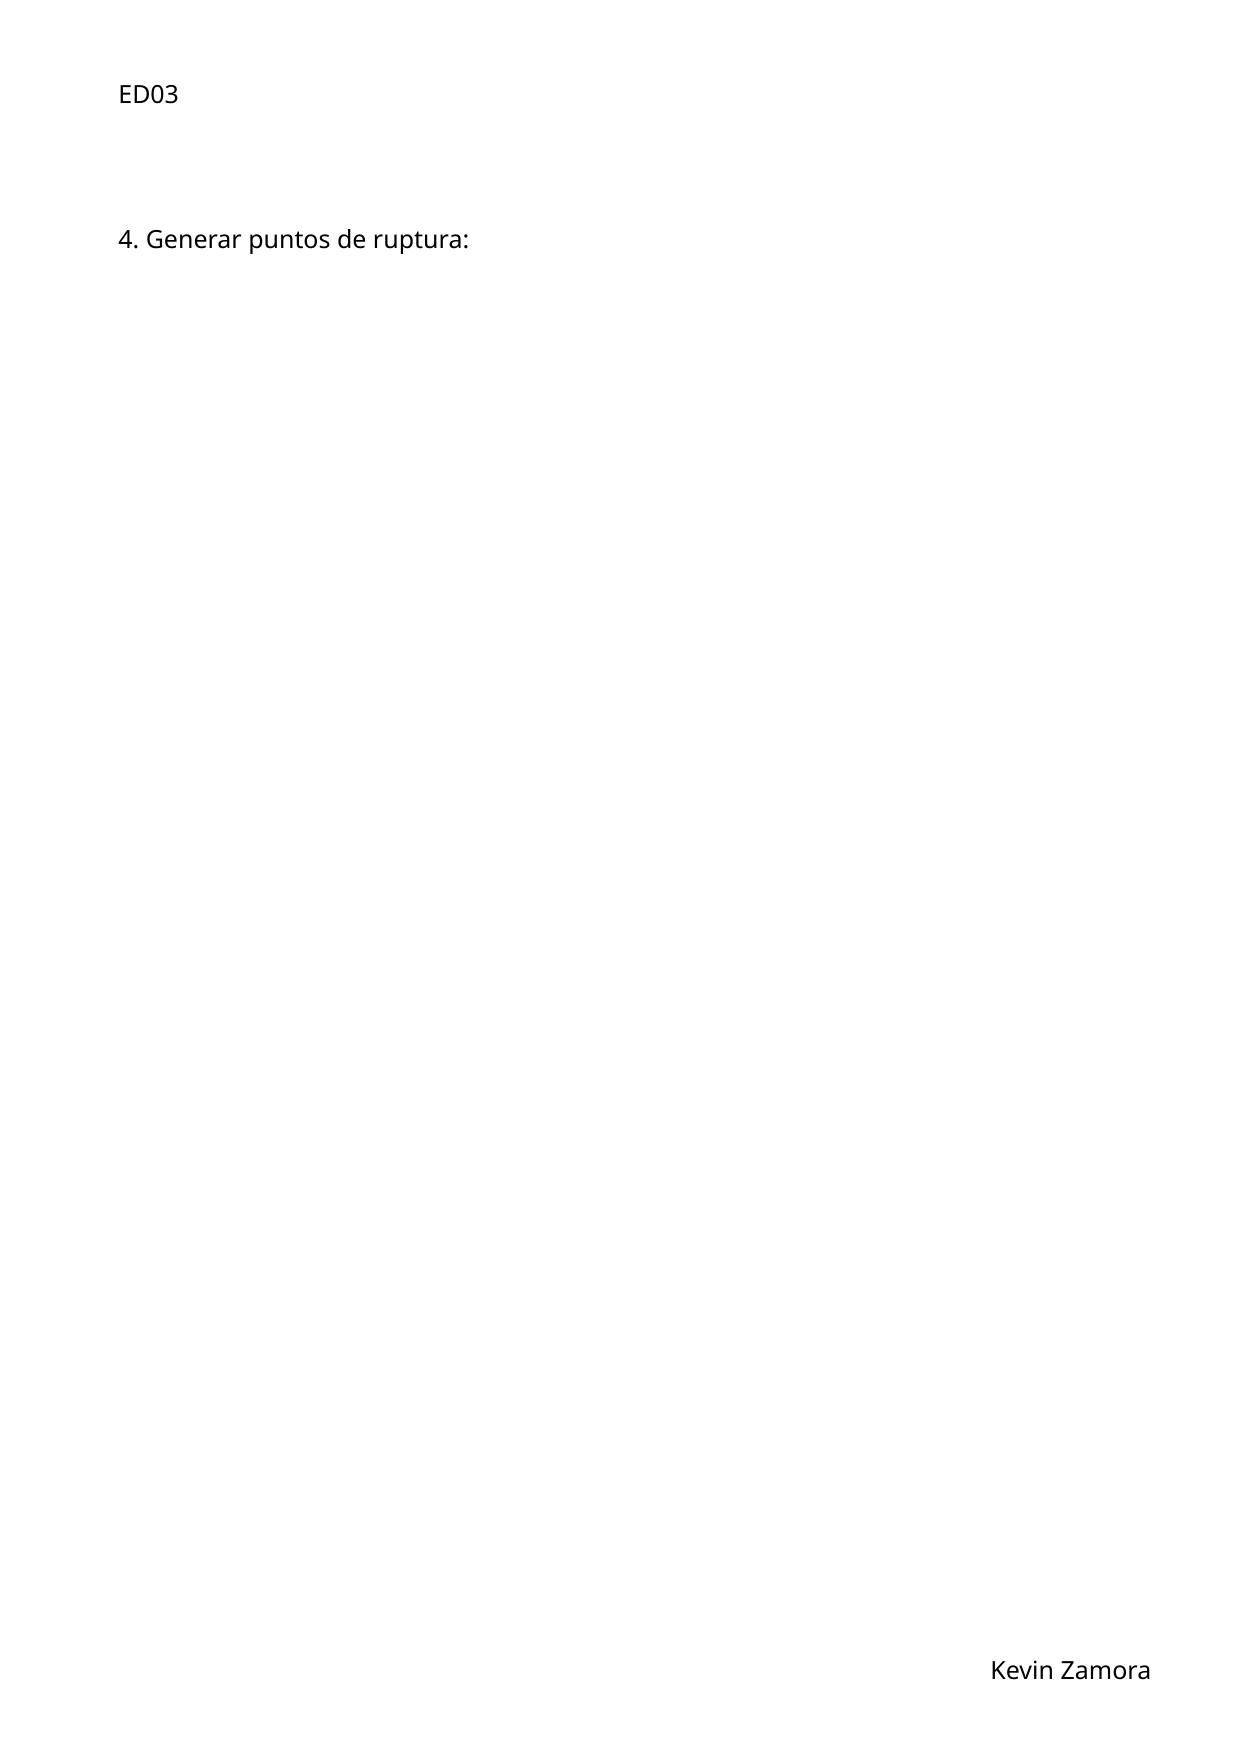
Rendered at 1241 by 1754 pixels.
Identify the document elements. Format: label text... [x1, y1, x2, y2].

text 4. Generar puntos de ruptura: [118, 222, 1151, 256]
